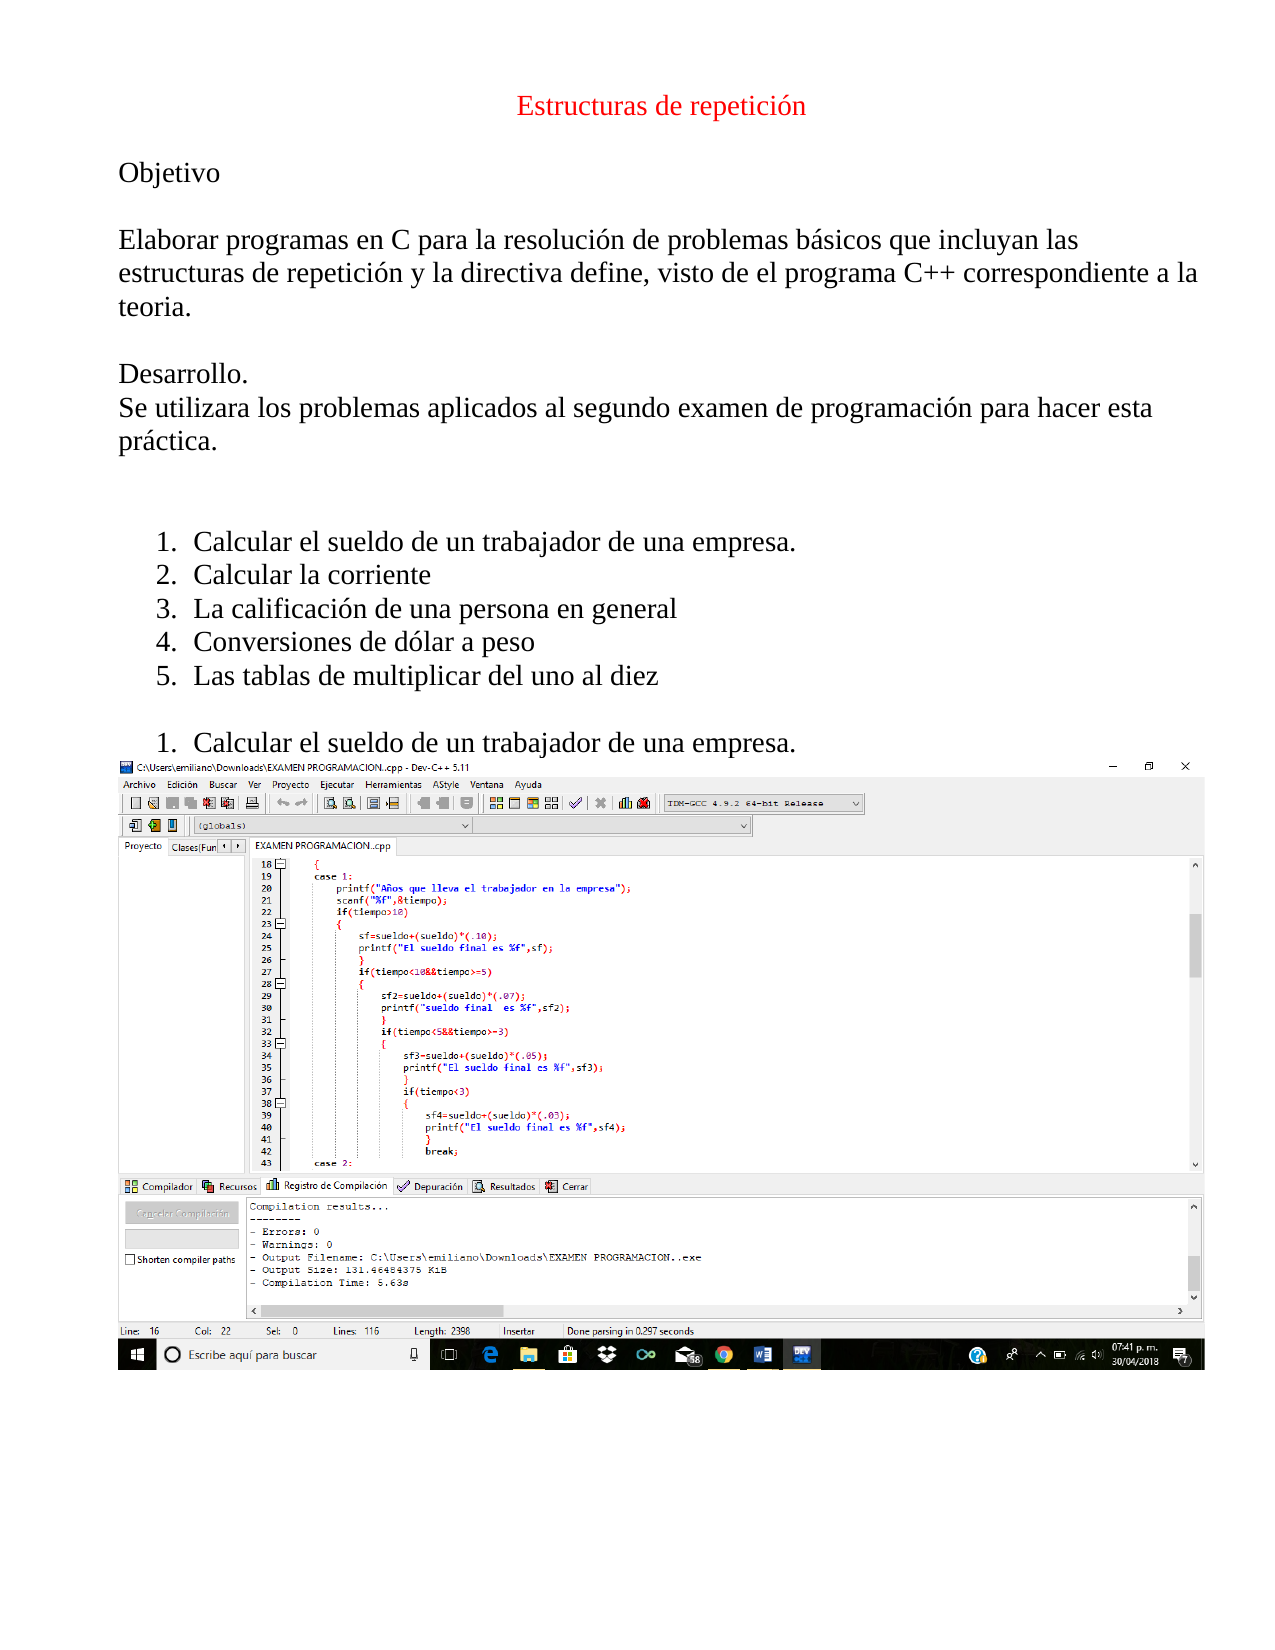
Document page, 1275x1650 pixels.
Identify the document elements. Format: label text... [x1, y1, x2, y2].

text Elaborar programas en C para la resolución de problemas básicos que incluyan las [118, 222, 1205, 256]
text Se utilizara los problemas aplicados al segundo examen de programación para hacer esta práctica. [118, 390, 1205, 457]
list La calificación de una persona en general [156, 591, 1205, 624]
text estructuras de repetición y la directiva define, visto de el programa C++ correspondiente a la teoria. [118, 256, 1205, 323]
list Conversiones de dólar a peso [156, 624, 1205, 658]
list Las tablas de multiplicar del uno al diez [156, 658, 1205, 692]
list Calcular el sueldo de un trabajador de una empresa. [156, 725, 1205, 758]
text Estructuras de repetición [118, 88, 1205, 121]
text Objetivo [118, 155, 1205, 188]
list Calcular el sueldo de un trabajador de una empresa. [156, 524, 1205, 557]
text Desarrollo. [118, 356, 1205, 390]
list Calcular la corriente [156, 557, 1205, 591]
